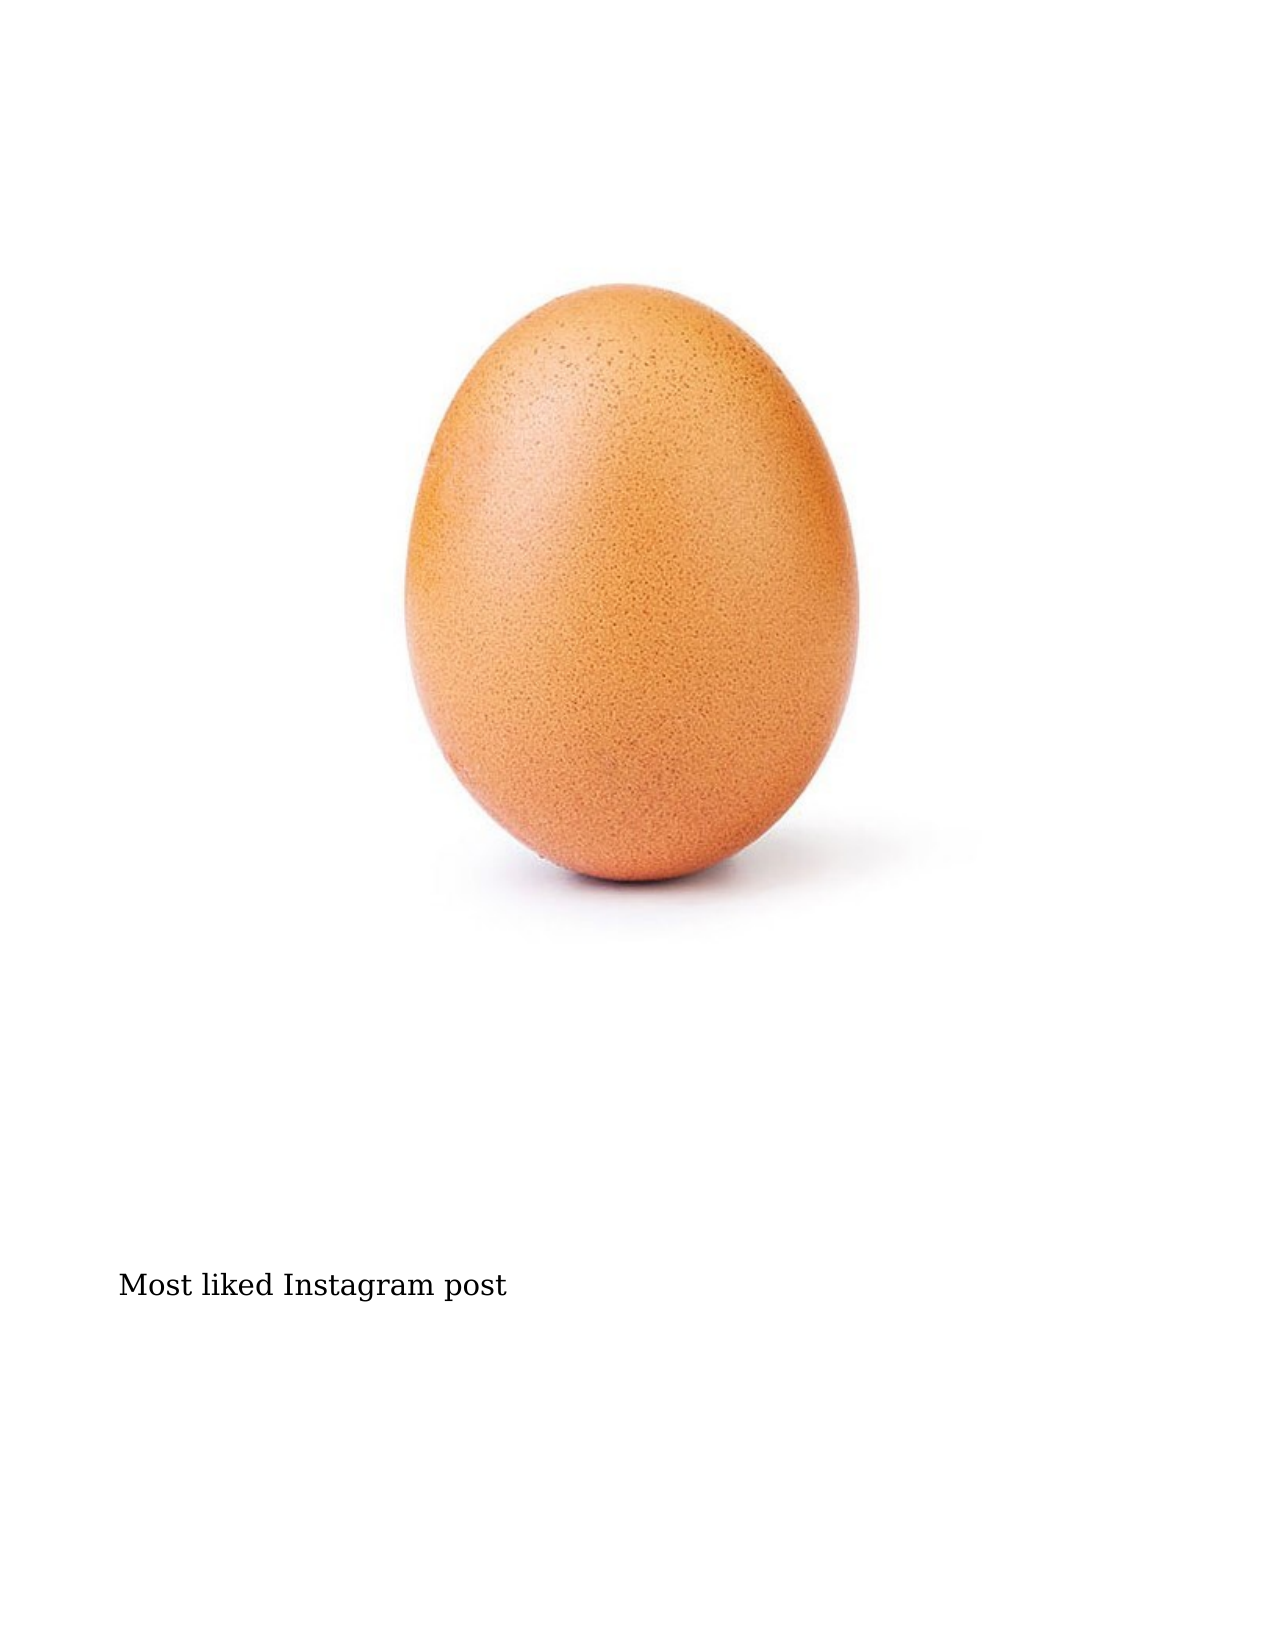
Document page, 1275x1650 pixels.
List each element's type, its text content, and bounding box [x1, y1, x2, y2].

picture [181, 118, 1094, 1031]
text Most liked Instagram post [118, 1268, 1157, 1302]
